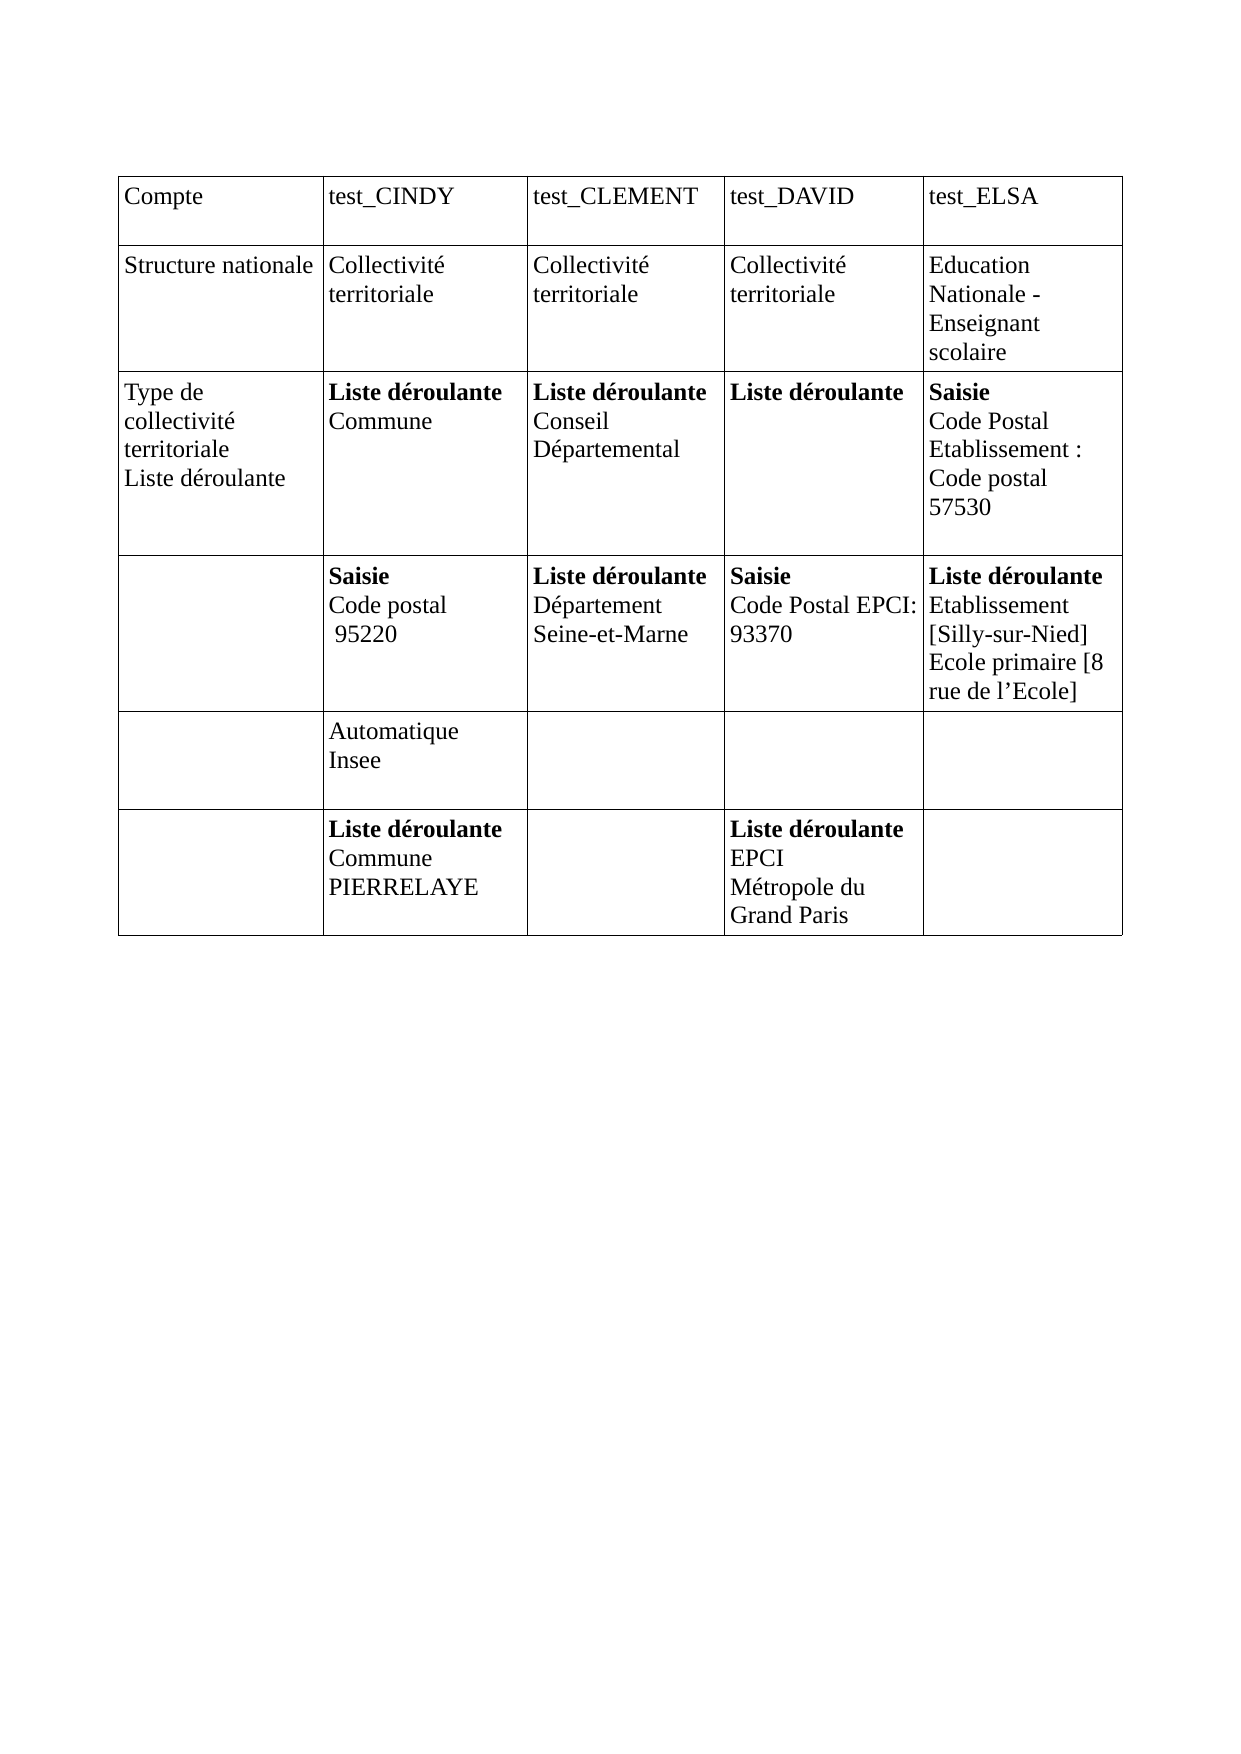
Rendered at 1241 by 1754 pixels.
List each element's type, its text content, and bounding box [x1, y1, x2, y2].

table_cell Liste déroulante Département Seine-et-Marne [528, 556, 724, 711]
table_cell [924, 712, 1122, 808]
table_cell [528, 810, 724, 935]
table_cell Structure nationale [119, 246, 323, 371]
table_cell Collectivité territoriale [528, 246, 724, 371]
table_cell Automatique Insee [324, 712, 527, 808]
table_header Compte [119, 177, 323, 245]
table_cell Liste déroulante [725, 372, 923, 555]
table_cell [119, 712, 323, 808]
table_cell [725, 712, 923, 808]
table_cell Collectivité territoriale [324, 246, 527, 371]
table_header test_CLEMENT [528, 177, 724, 245]
table_cell Saisie Code postal 95220 [324, 556, 527, 711]
table_cell Liste déroulante Commune PIERRELAYE [324, 810, 527, 935]
table_cell [924, 810, 1122, 935]
table_cell Saisie Code Postal EPCI: 93370 [725, 556, 923, 711]
table_cell Liste déroulante Conseil Départemental [528, 372, 724, 555]
table_cell Liste déroulante Etablissement [Silly-sur-Nied] Ecole primaire [8 rue de l’Ecole] [924, 556, 1122, 711]
table_header test_CINDY [324, 177, 527, 245]
table_cell [528, 712, 724, 808]
table_cell Collectivité territoriale [725, 246, 923, 371]
table_cell [119, 810, 323, 935]
table_cell Liste déroulante EPCI Métropole du Grand Paris [725, 810, 923, 935]
table_cell Saisie Code Postal Etablissement : Code postal 57530 [924, 372, 1122, 555]
table_cell Liste déroulante Commune [324, 372, 527, 555]
table_header test_ELSA [924, 177, 1122, 245]
table_cell [119, 556, 323, 711]
table_header test_DAVID [725, 177, 923, 245]
table_cell Education Nationale -Enseignant scolaire [924, 246, 1122, 371]
table_cell Type de collectivité territoriale Liste déroulante [119, 372, 323, 555]
